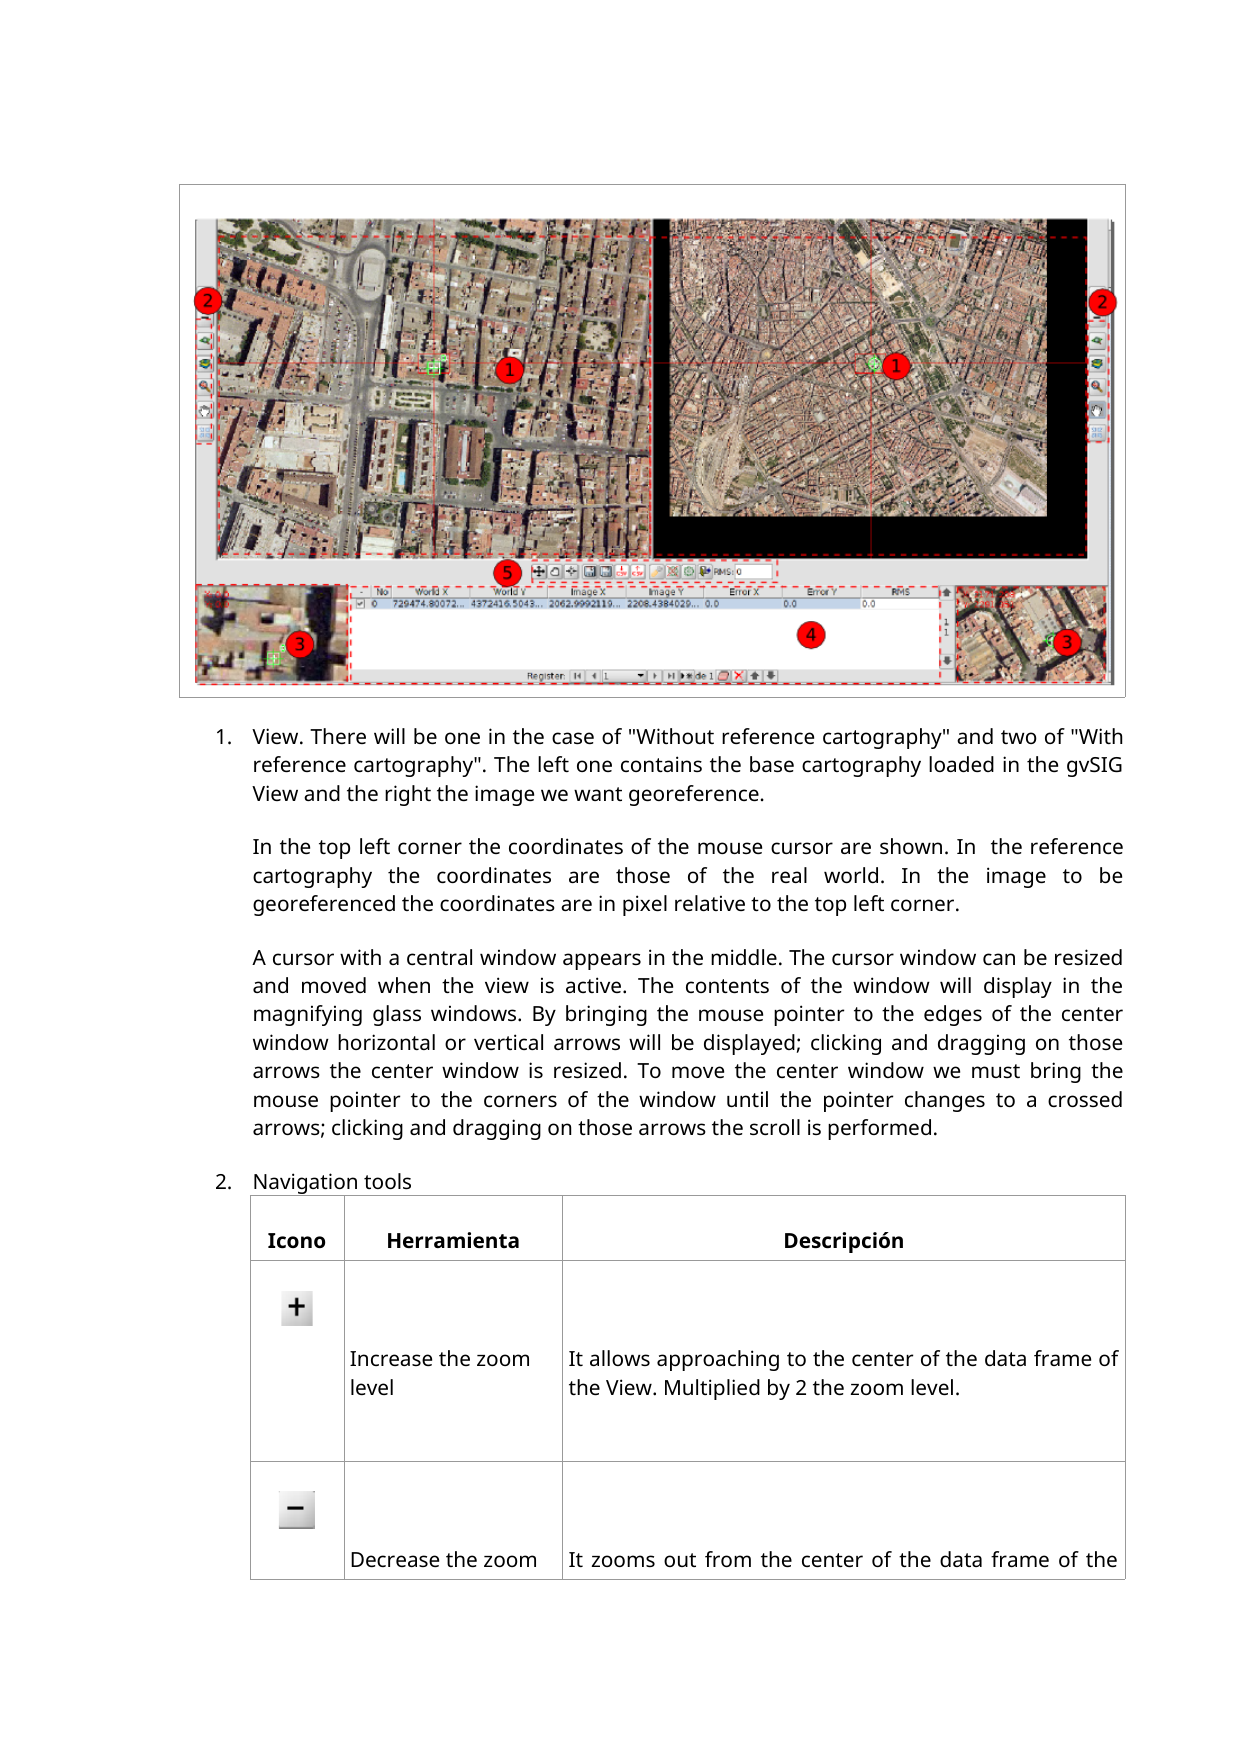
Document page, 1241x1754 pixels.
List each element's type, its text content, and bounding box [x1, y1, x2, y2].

table_cell It zooms out from the center of the data frame of the [563, 1462, 1125, 1579]
table_cell Decrease the zoom [345, 1462, 562, 1579]
table_cell It allows approaching to the center of the data frame of the View. Multiplied by 2 the zoom level. [563, 1261, 1125, 1461]
list Navigation tools [215, 1167, 1125, 1195]
table_cell [251, 1261, 344, 1461]
list View. There will be one in the case of "Without reference cartography" and two of "With reference cartography". The left one contains the base cartography loaded in the gvSIG View and the right the image we want georeference. [215, 722, 1125, 807]
picture [281, 1291, 313, 1326]
table_header Herramienta [345, 1196, 562, 1260]
table_header Descripción [563, 1196, 1125, 1260]
table_header Icono [251, 1196, 344, 1260]
picture [184, 214, 1120, 692]
picture [278, 1491, 315, 1529]
table_cell [251, 1462, 344, 1579]
table_cell [180, 185, 1125, 697]
list In the top left corner the coordinates of the mouse cursor are shown. In the reference cartography the coordinates are those of the real world. In the image to be georeferenced the coordinates are in pixel relative to the top left corner. [215, 832, 1125, 918]
table_cell Increase the zoom level [345, 1261, 562, 1461]
list A cursor with a central window appears in the middle. The cursor window can be resized and moved when the view is active. The contents of the window will display in the magnifying glass windows. By bringing the mouse pointer to the edges of the center window horizontal or vertical arrows will be displayed; clicking and dragging on those arrows the center window is resized. To move the center window we must bring the mouse pointer to the corners of the window until the pointer changes to a crossed arrows; clicking and dragging on those arrows the scroll is performed. [215, 943, 1125, 1142]
